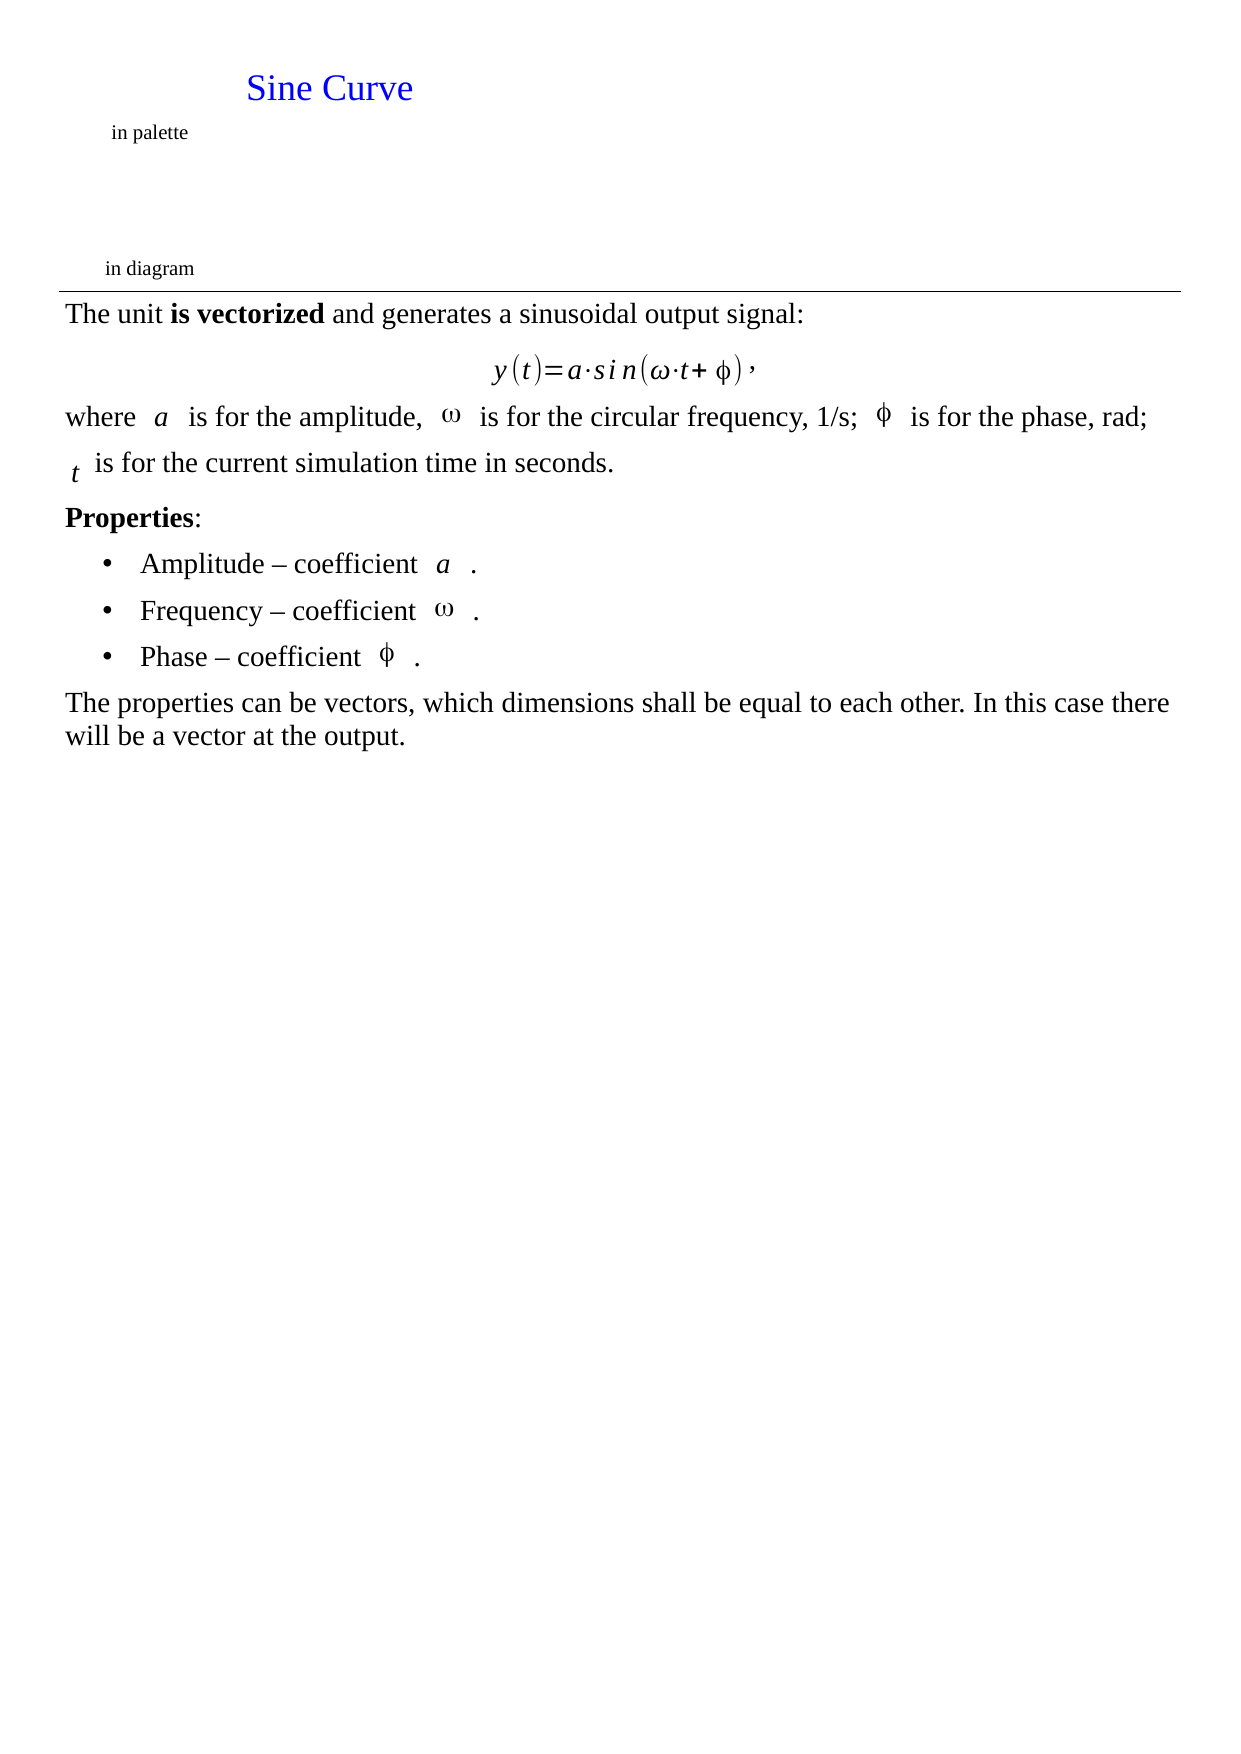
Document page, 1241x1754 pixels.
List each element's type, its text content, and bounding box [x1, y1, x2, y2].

table_cell The unit is vectorized and generates a sinusoidal output signal: , whereis for the amplitude,is for the circular frequency, 1/s;is for the phase, rad; is for the current simulation time in seconds. Properties: Amplitude – coefficient. Frequency – coefficient. Phase – coefficient. The properties can be vectors, which dimensions shall be equal to each other. In this case there will be a vector at the output. [59, 292, 1181, 770]
table_cell [59, 155, 240, 250]
table_cell in palette [59, 114, 240, 154]
table_cell in diagram [59, 250, 240, 291]
table_header [59, 59, 240, 114]
table_header Sine Curve [240, 59, 1181, 114]
table_cell [240, 250, 1181, 291]
table_cell [240, 155, 1181, 250]
table_cell [240, 114, 1181, 154]
